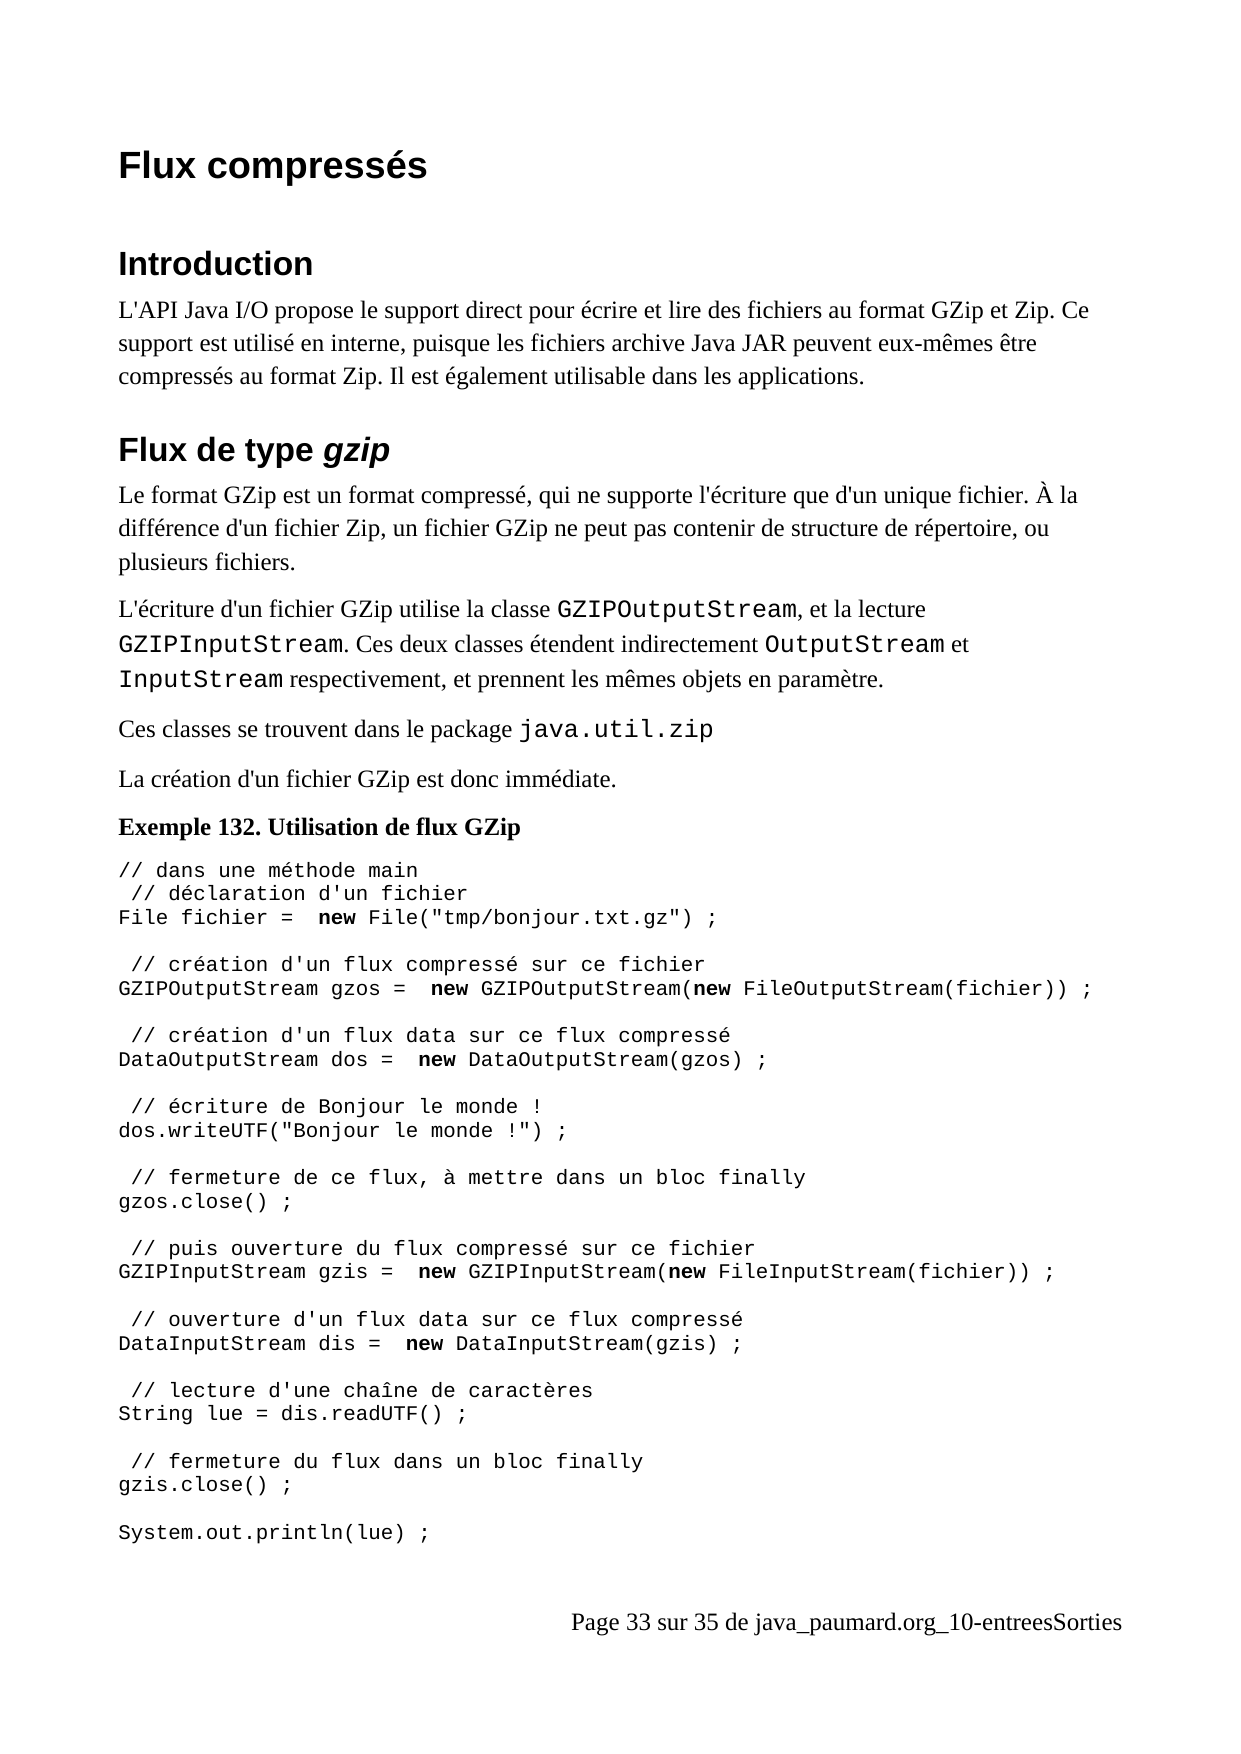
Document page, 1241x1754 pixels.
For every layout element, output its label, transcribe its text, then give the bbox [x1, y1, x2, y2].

text GZIPInputStream gzis = new GZIPInputStream(new FileInputStream(fichier)) ; [118, 1262, 1122, 1285]
subtitle Flux compressés [118, 143, 1122, 187]
text File fichier = new File("tmp/bonjour.txt.gz") ; [118, 907, 1122, 931]
text L'API Java I/O propose le support direct pour écrire et lire des fichiers au format GZip et Zip. Ce support est utilisé en interne, puisque les fichiers archive Java JAR peuvent eux-mêmes être compressés au format Zip. Il est également utilisable dans les applications. [118, 295, 1122, 390]
text // ouverture d'un flux data sur ce flux compressé [118, 1309, 1122, 1332]
subtitle Introduction [118, 244, 1122, 282]
text // fermeture de ce flux, à mettre dans un bloc finally [118, 1167, 1122, 1191]
text La création d'un fichier GZip est donc immédiate. [118, 764, 1122, 793]
text GZIPOutputStream gzos = new GZIPOutputStream(new FileOutputStream(fichier)) ; [118, 978, 1122, 1001]
text // lecture d'une chaîne de caractères [118, 1380, 1122, 1403]
text // déclaration d'un fichier [118, 883, 1122, 907]
text // fermeture du flux dans un bloc finally [118, 1451, 1122, 1474]
text // création d'un flux data sur ce flux compressé [118, 1025, 1122, 1049]
text DataOutputStream dos = new DataOutputStream(gzos) ; [118, 1049, 1122, 1072]
text // création d'un flux compressé sur ce fichier [118, 954, 1122, 978]
text System.out.println(lue) ; [118, 1522, 1122, 1545]
text // puis ouverture du flux compressé sur ce fichier [118, 1238, 1122, 1262]
text gzos.close() ; [118, 1191, 1122, 1214]
text gzis.close() ; [118, 1474, 1122, 1498]
text Ces classes se trouvent dans le package java.util.zip [118, 714, 1122, 745]
text Exemple 132. Utilisation de flux GZip [118, 812, 1122, 841]
text Le format GZip est un format compressé, qui ne supporte l'écriture que d'un unique fichier. À la différence d'un fichier Zip, un fichier GZip ne peut pas contenir de structure de répertoire, ou plusieurs fichiers. [118, 481, 1122, 575]
text L'écriture d'un fichier GZip utilise la classe GZIPOutputStream, et la lecture GZIPInputStream. Ces deux classes étendent indirectement OutputStream et InputStream respectivement, et prennent les mêmes objets en paramètre. [118, 594, 1122, 695]
text DataInputStream dis = new DataInputStream(gzis) ; [118, 1332, 1122, 1356]
text // écriture de Bonjour le monde ! [118, 1096, 1122, 1120]
subtitle Flux de type gzip [118, 429, 1122, 468]
text String lue = dis.readUTF() ; [118, 1403, 1122, 1427]
text // dans une méthode main [118, 859, 1122, 883]
text dos.writeUTF("Bonjour le monde !") ; [118, 1120, 1122, 1143]
